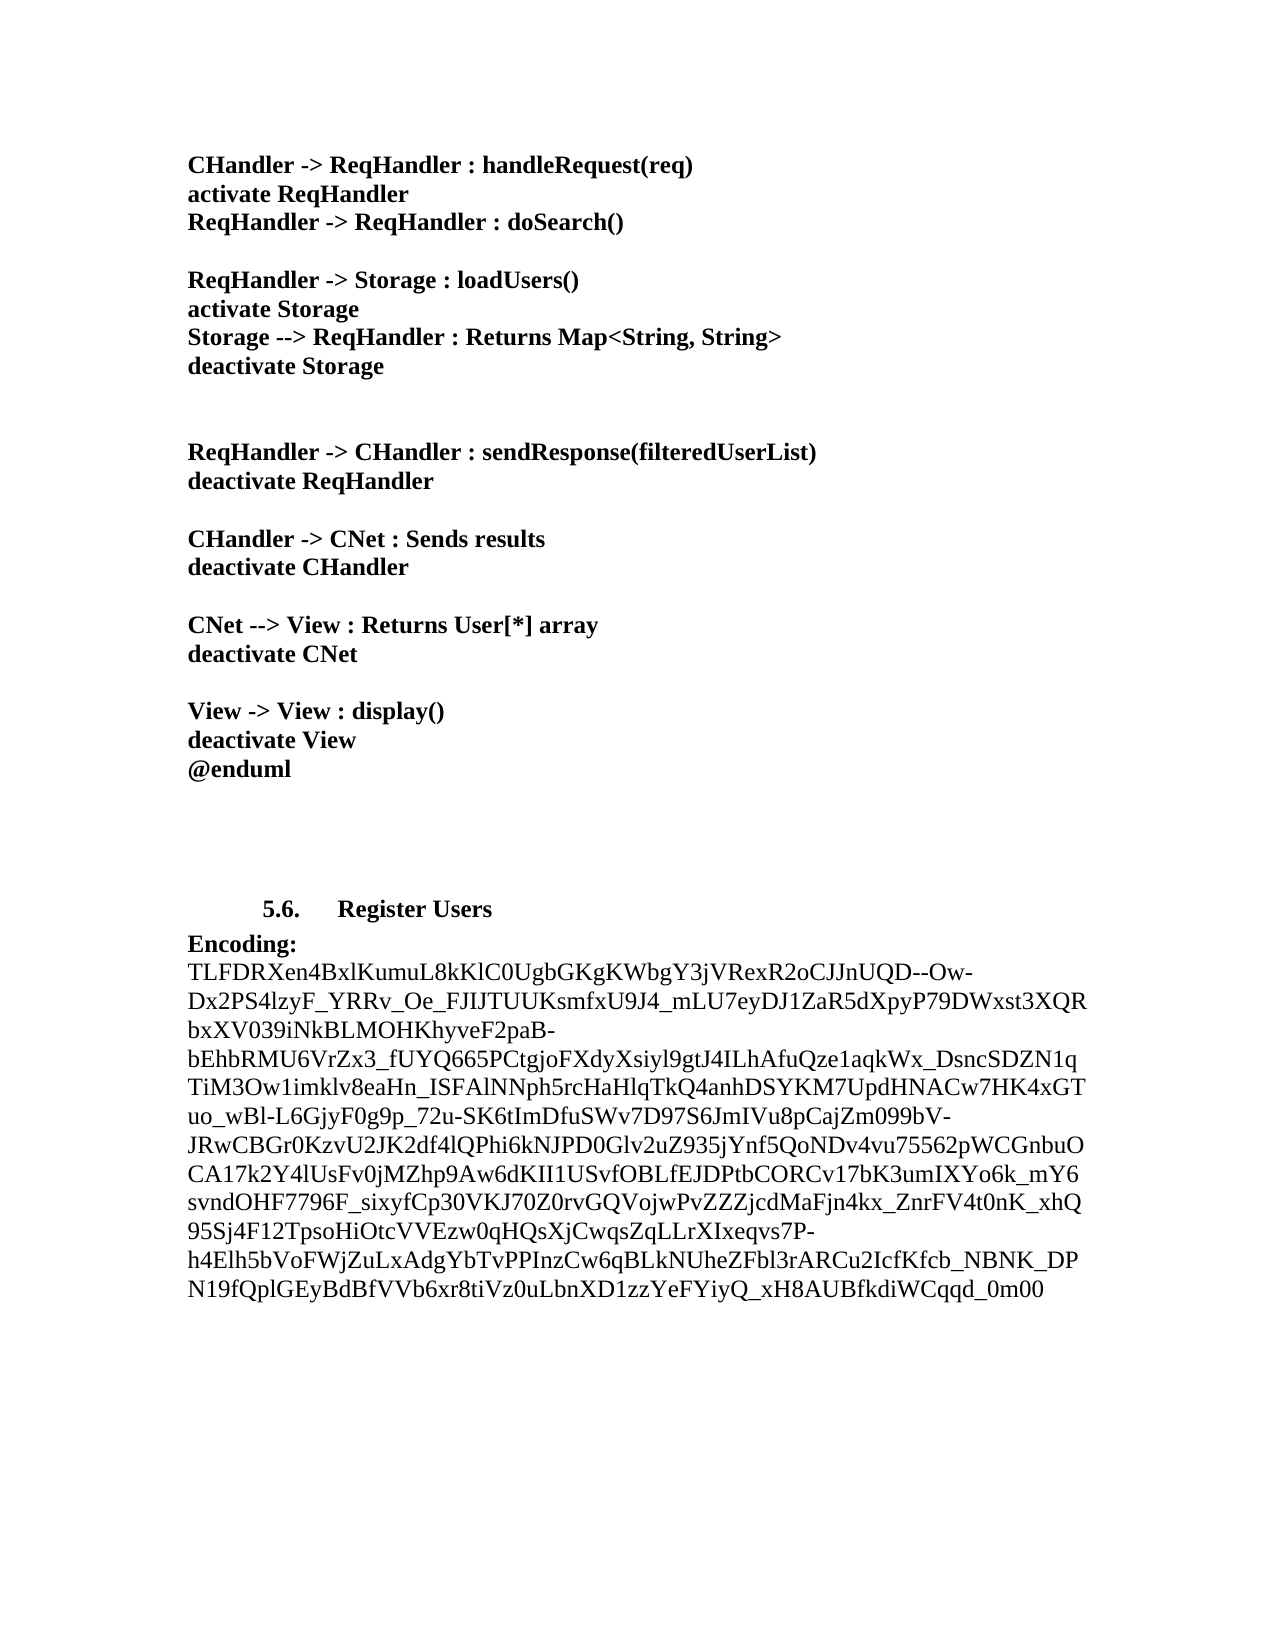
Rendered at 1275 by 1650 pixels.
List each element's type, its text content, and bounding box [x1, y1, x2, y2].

text ReqHandler -> CHandler : sendResponse(filteredUserList) [187, 437, 1087, 466]
text activate ReqHandler [187, 179, 1087, 207]
text ReqHandler -> Storage : loadUsers() [187, 265, 1087, 294]
text Storage --> ReqHandler : Returns Map<String, String> [187, 322, 1087, 351]
text ReqHandler -> ReqHandler : doSearch() [187, 207, 1087, 236]
text View -> View : display() [187, 696, 1087, 725]
text activate Storage [187, 294, 1087, 322]
text CHandler -> CNet : Sends results [187, 524, 1087, 552]
text deactivate CNet [187, 639, 1087, 667]
text deactivate ReqHandler [187, 466, 1087, 495]
text CNet --> View : Returns User[*] array [187, 610, 1087, 639]
text deactivate Storage [187, 351, 1087, 380]
text TLFDRXen4BxlKumuL8kKlC0UgbGKgKWbgY3jVRexR2oCJJnUQD--Ow-Dx2PS4lzyF_YRRv_Oe_FJIJTUUKsmfxU9J4_mLU7eyDJ1ZaR5dXpyP79DWxst3XQRbxXV039iNkBLMOHKhyveF2paB-bEhbRMU6VrZx3_fUYQ665PCtgjoFXdyXsiyl9gtJ4ILhAfuQze1aqkWx_DsncSDZN1qTiM3Ow1imklv8eaHn_ISFAlNNph5rcHaHlqTkQ4anhDSYKM7UpdHNACw7HK4xGTuo_wBl-L6GjyF0g9p_72u-SK6tImDfuSWv7D97S6JmIVu8pCajZm099bV-JRwCBGr0KzvU2JK2df4lQPhi6kNJPD0Glv2uZ935jYnf5QoNDv4vu75562pWCGnbuOCA17k2Y4lUsFv0jMZhp9Aw6dKII1USvfOBLfEJDPtbCORCv17bK3umIXYo6k_mY6svndOHF7796F_sixyfCp30VKJ70Z0rvGQVojwPvZZZjcdMaFjn4kx_ZnrFV4t0nK_xhQ95Sj4F12TpsoHiOtcVVEzw0qHQsXjCwqsZqLLrXIxeqvs7P-h4Elh5bVoFWjZuLxAdgYbTvPPInzCw6qBLkNUheZFbl3rARCu2IcfKfcb_NBNK_DPN19fQplGEyBdBfVVb6xr8tiVz0uLbnXD1zzYeFYiyQ_xH8AUBfkdiWCqqd_0m00 [187, 957, 1087, 1302]
text deactivate CHandler [187, 552, 1087, 581]
text deactivate View [187, 725, 1087, 754]
text CHandler -> ReqHandler : handleRequest(req) [187, 150, 1087, 179]
text @enduml [187, 754, 1087, 782]
text Encoding: [187, 929, 1087, 957]
subtitle Register Users [262, 894, 1087, 922]
